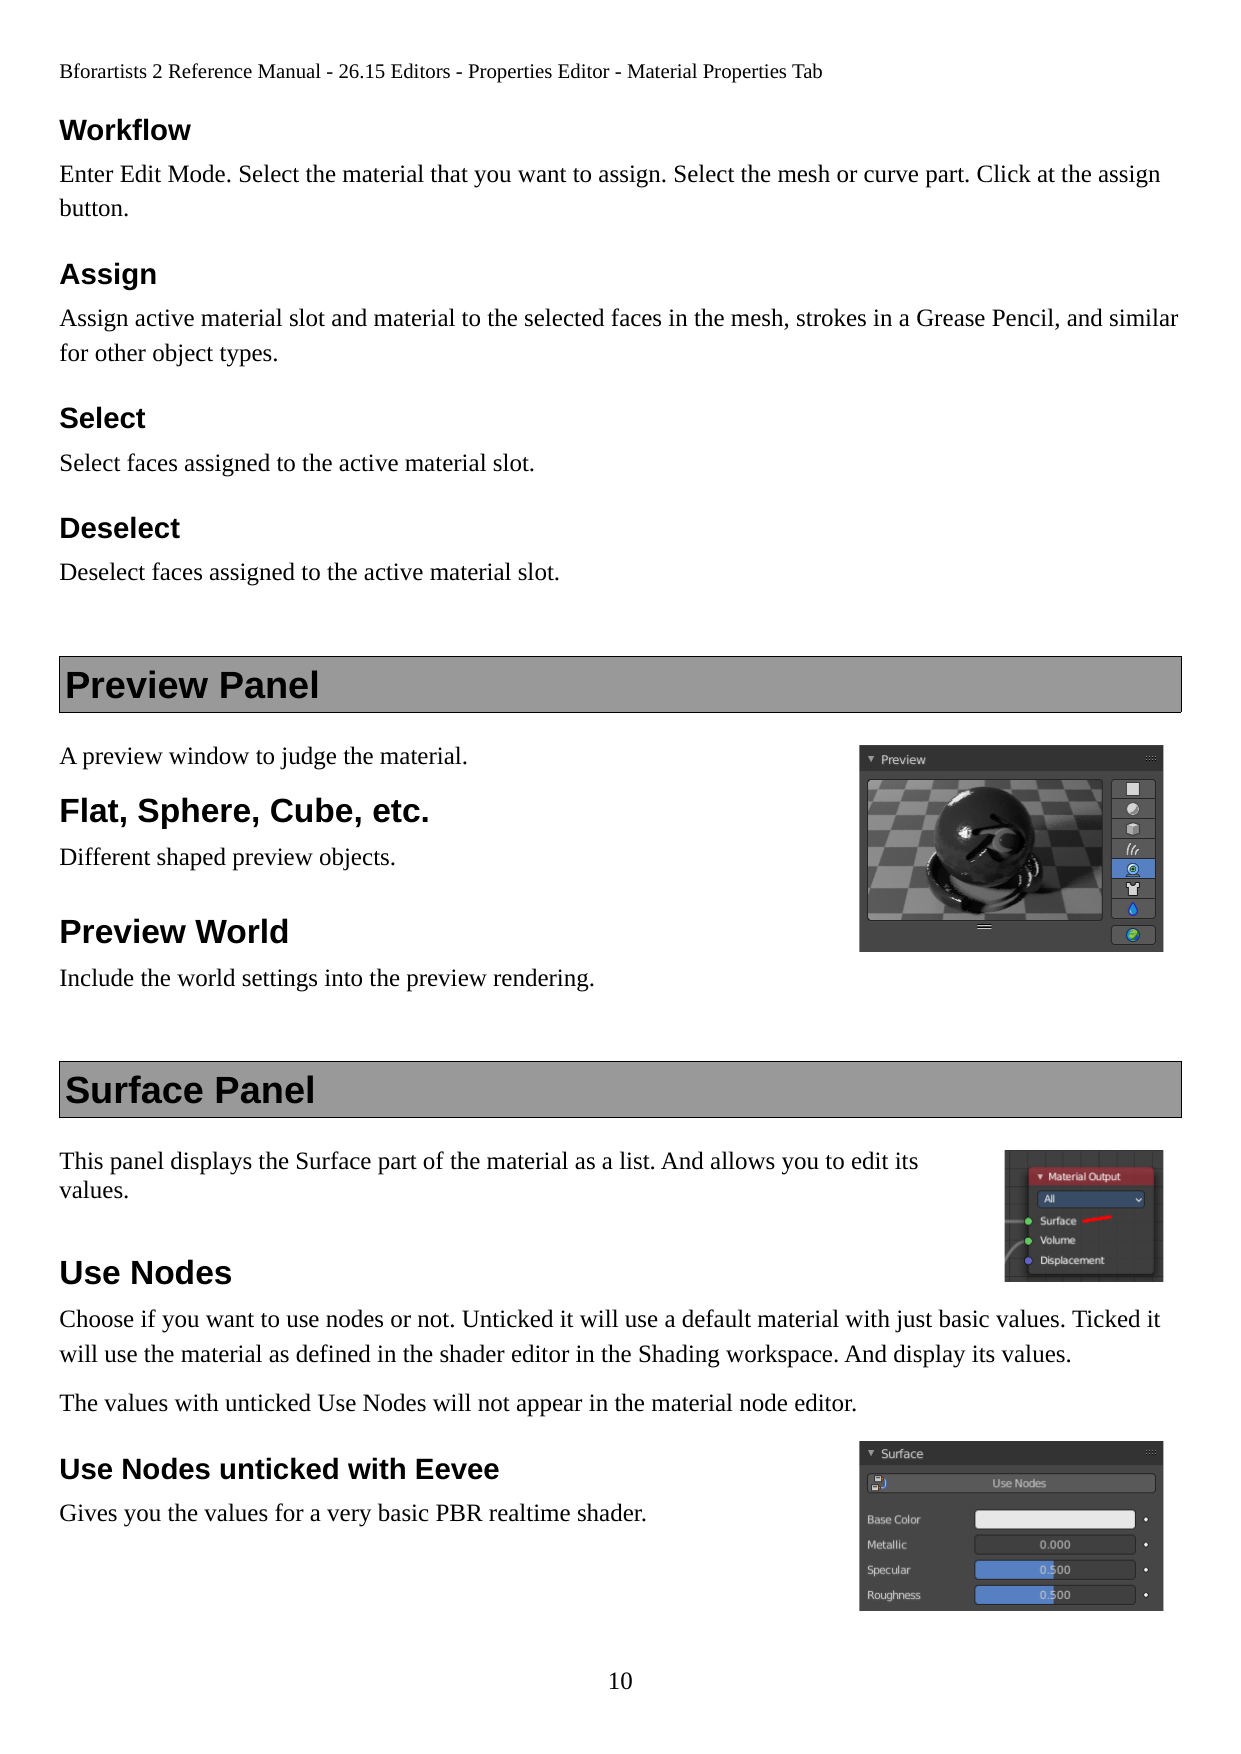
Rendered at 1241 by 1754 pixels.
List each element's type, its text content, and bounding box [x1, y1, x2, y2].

text Choose if you want to use nodes or not. Unticked it will use a default material with just basic values. Ticked it will use the material as defined in the shader editor in the Shading workspace. And display its values. [59, 1304, 1181, 1368]
text Different shaped preview objects. [59, 842, 859, 870]
table_header Preview Panel [60, 657, 1181, 712]
subtitle [1164, 791, 1181, 829]
subtitle Assign [59, 257, 1181, 291]
subtitle Flat, Sphere, Cube, etc. [59, 791, 859, 829]
picture [859, 1441, 1164, 1611]
text The values with unticked Use Nodes will not appear in the material node editor. [59, 1388, 1181, 1417]
text A preview window to judge the material. [59, 741, 1181, 770]
subtitle Deselect [59, 511, 1181, 545]
text Select faces assigned to the active material slot. [59, 448, 1181, 476]
subtitle Select [59, 401, 1181, 435]
picture [1004, 1150, 1164, 1282]
text Assign active material slot and material to the selected faces in the mesh, strokes in a Grease Pencil, and similar for other object types. [59, 303, 1181, 366]
subtitle Use Nodes unticked with Eevee [59, 1452, 859, 1485]
text Include the world settings into the preview rendering. [59, 963, 1181, 991]
subtitle Preview World [59, 912, 859, 950]
text Deselect faces assigned to the active material slot. [59, 557, 1181, 586]
table_header Surface Panel [60, 1062, 1181, 1117]
text Gives you the values for a very basic PBR realtime shader. [59, 1498, 859, 1527]
picture [859, 745, 1164, 952]
text Enter Edit Mode. Select the material that you want to assign. Select the mesh or curve part. Click at the assign button. [59, 159, 1181, 222]
text This panel displays the Surface part of the material as a list. And allows you to edit its values. [59, 1146, 1181, 1204]
subtitle Use Nodes [59, 1253, 1181, 1292]
subtitle Workflow [59, 113, 1181, 146]
subtitle [1164, 912, 1181, 950]
